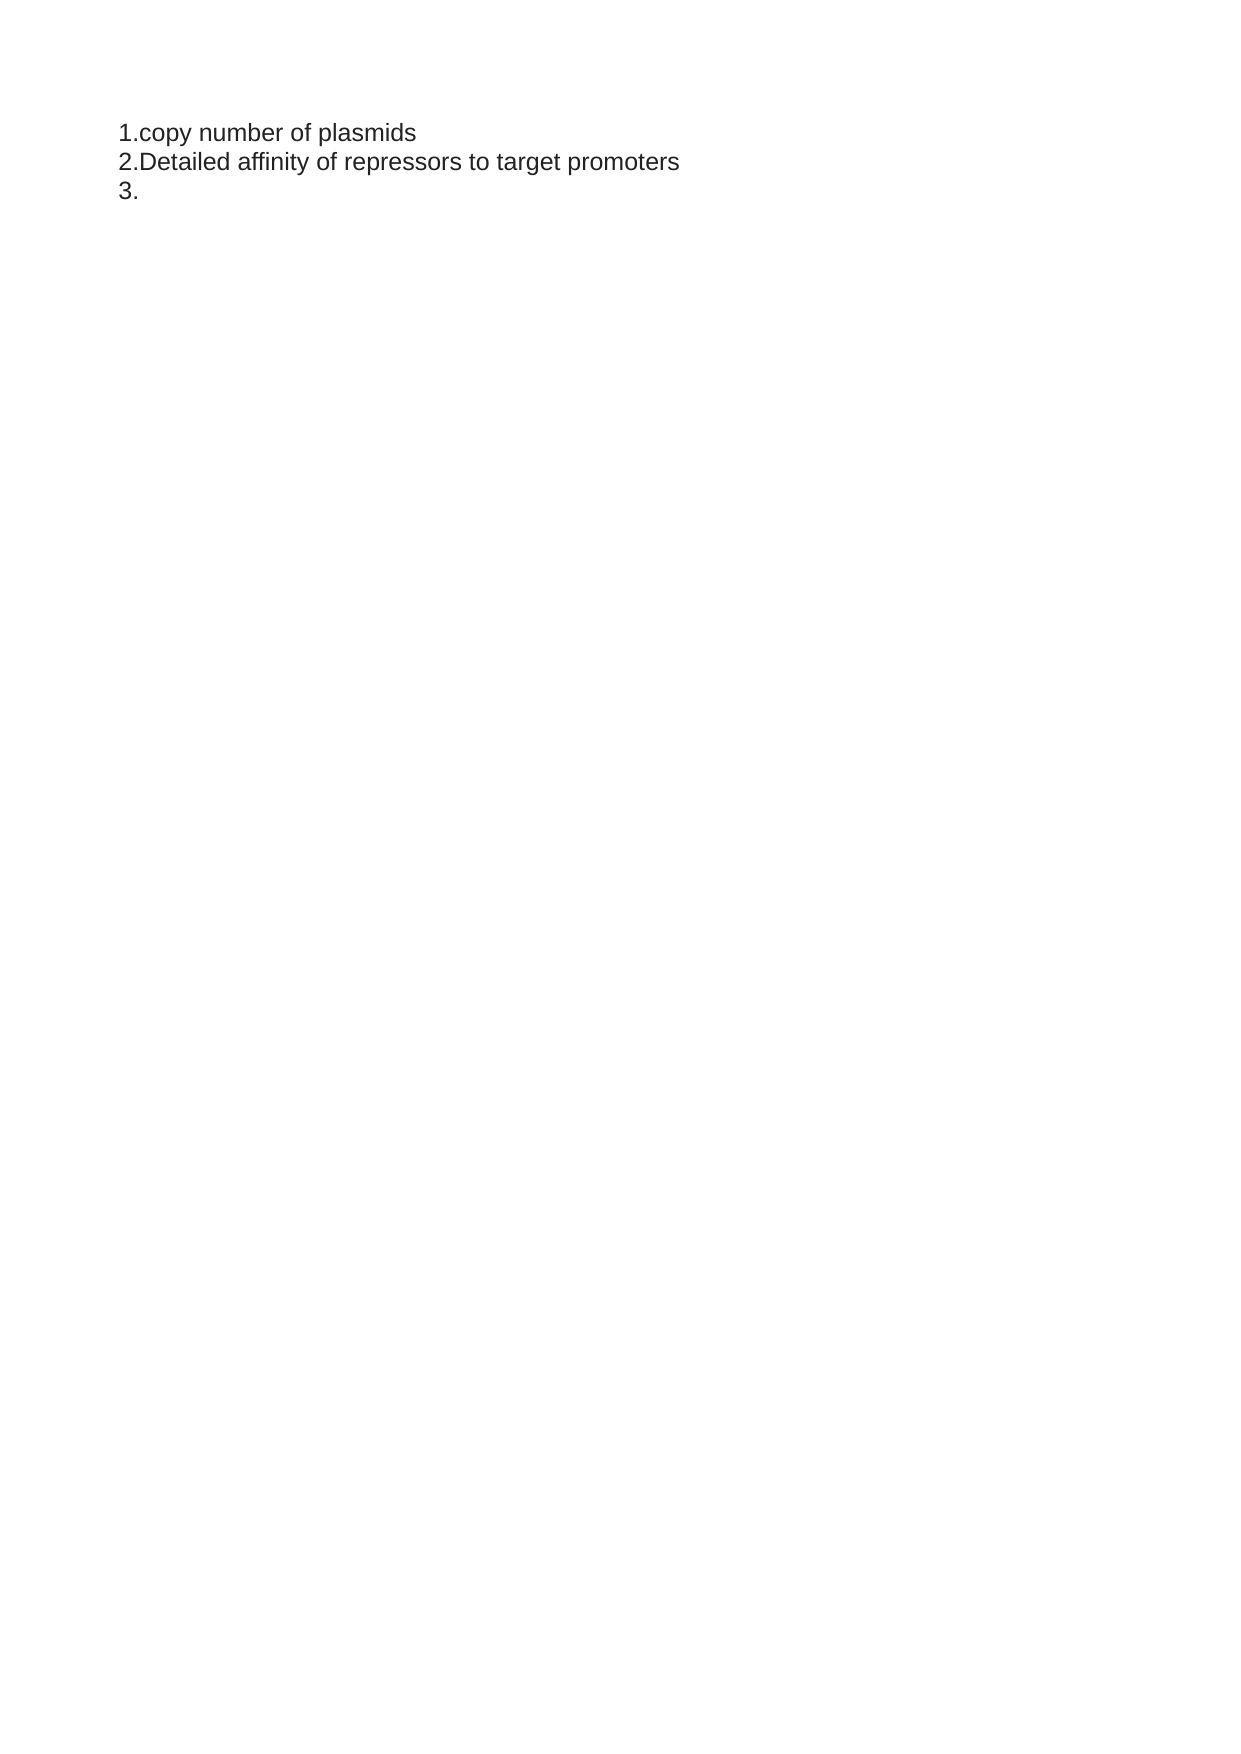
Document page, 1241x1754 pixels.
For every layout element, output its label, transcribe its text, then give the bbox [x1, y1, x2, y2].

text 2.Detailed affinity of repressors to target promoters [118, 147, 1122, 176]
text 3. [118, 176, 1122, 204]
text 1.copy number of plasmids [118, 118, 1122, 147]
